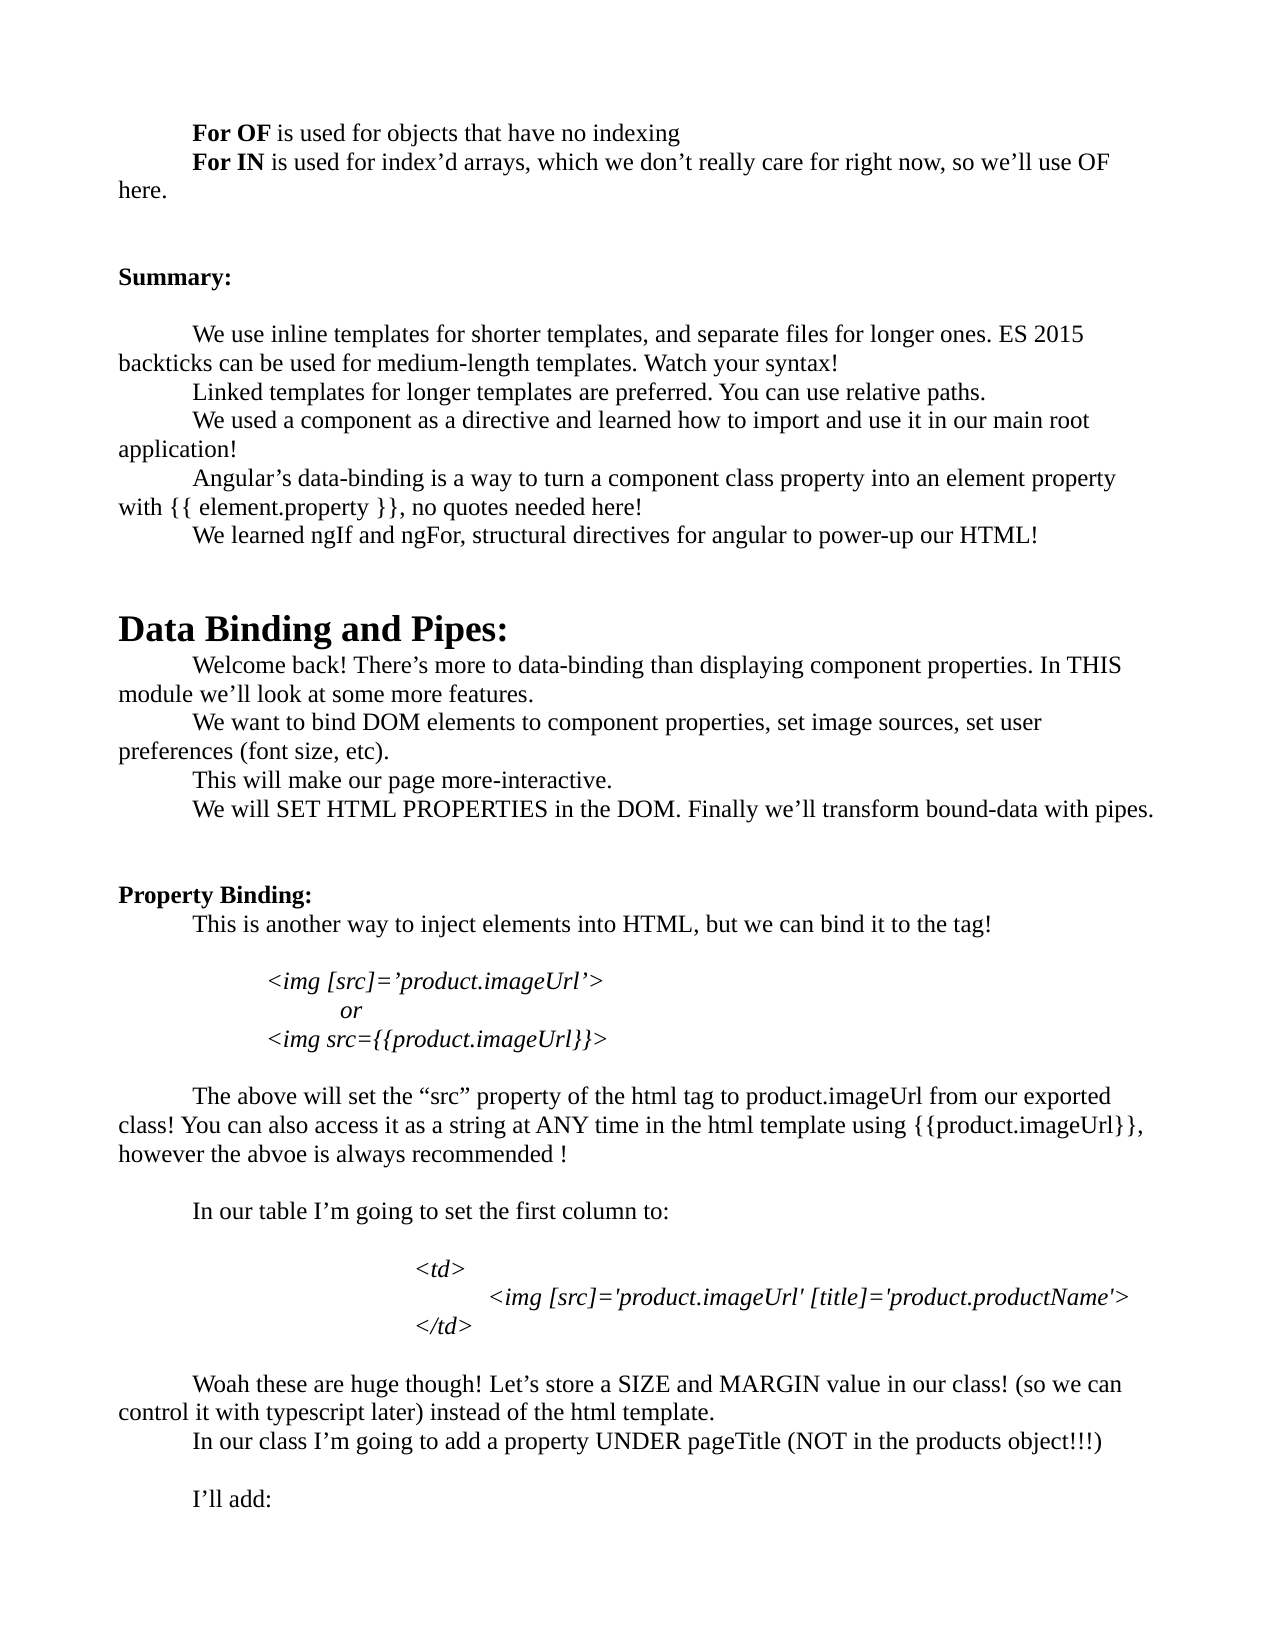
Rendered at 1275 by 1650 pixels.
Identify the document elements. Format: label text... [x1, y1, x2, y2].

text Data Binding and Pipes: [118, 607, 1157, 650]
text Property Binding: [118, 880, 1157, 909]
text In our class I’m going to add a property UNDER pageTitle (NOT in the products object!!!) [118, 1426, 1157, 1455]
text The above will set the “src” property of the html tag to product.imageUrl from our exported class! You can also access it as a string at ANY time in the html template using {{product.imageUrl}}, however the abvoe is always recommended ! [118, 1081, 1157, 1167]
text We used a component as a directive and learned how to import and use it in our main root application! [118, 406, 1157, 463]
text We use inline templates for shorter templates, and separate files for longer ones. ES 2015 backticks can be used for medium-length templates. Watch your syntax! [118, 319, 1157, 377]
text <td> [118, 1254, 1157, 1282]
text In our table I’m going to set the first column to: [118, 1196, 1157, 1225]
text We want to bind DOM elements to component properties, set image sources, set user preferences (font size, etc). [118, 707, 1157, 765]
text <img src={{product.imageUrl}}> [118, 1024, 1157, 1052]
text <img [src]='product.imageUrl' [title]='product.productName'> [118, 1282, 1157, 1311]
text This is another way to inject elements into HTML, but we can bind it to the tag! [118, 909, 1157, 937]
text We will SET HTML PROPERTIES in the DOM. Finally we’ll transform bound-data with pipes. [118, 794, 1157, 822]
text We learned ngIf and ngFor, structural directives for angular to power-up our HTML! [118, 521, 1157, 549]
text Linked templates for longer templates are preferred. You can use relative paths. [118, 377, 1157, 406]
text Angular’s data-binding is a way to turn a component class property into an element property with {{ element.property }}, no quotes needed here! [118, 463, 1157, 521]
text Summary: [118, 262, 1157, 291]
text I’ll add: [118, 1484, 1157, 1512]
text </td> [118, 1311, 1157, 1340]
text For IN is used for index’d arrays, which we don’t really care for right now, so we’ll use OF here. [118, 147, 1157, 204]
text This will make our page more-interactive. [118, 765, 1157, 794]
text Woah these are huge though! Let’s store a SIZE and MARGIN value in our class! (so we can control it with typescript later) instead of the html template. [118, 1369, 1157, 1426]
text Welcome back! There’s more to data-binding than displaying component properties. In THIS module we’ll look at some more features. [118, 650, 1157, 707]
text <img [src]=’product.imageUrl’> [118, 966, 1157, 995]
text For OF is used for objects that have no indexing [118, 118, 1157, 147]
text or [118, 995, 1157, 1024]
